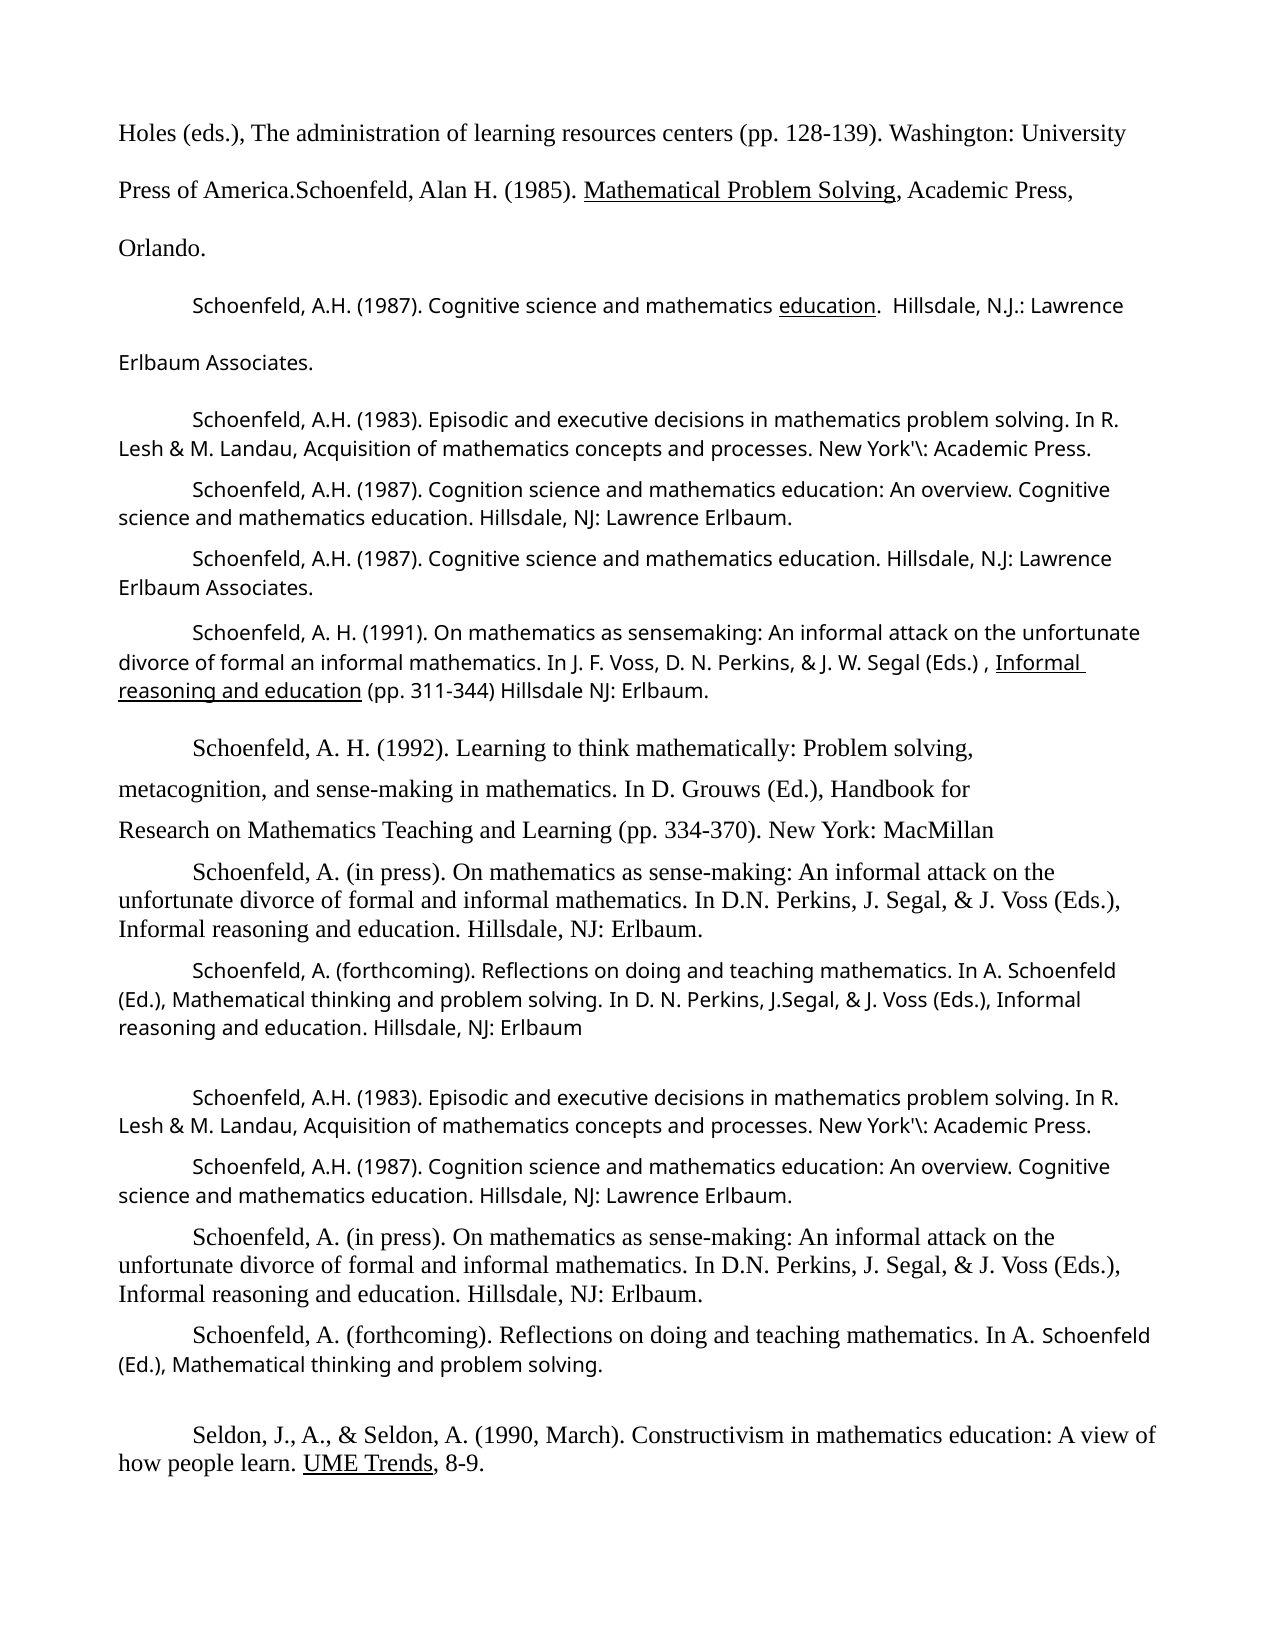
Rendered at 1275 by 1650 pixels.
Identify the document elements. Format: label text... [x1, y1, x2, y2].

text Schoenfeld, A.H. (1983). Episodic and executive decisions in mathematics problem solving. In R. Lesh & M. Landau, Acquisition of mathematics concepts and processes. New York'\: Academic Press. [118, 1083, 1157, 1140]
text Schoenfeld, A.H. (1987). Cognition science and mathematics education: An overview. Cognitive science and mathematics education. Hillsdale, NJ: Lawrence Erlbaum. [118, 1152, 1157, 1209]
text Schoenfeld, A.H. (1987). Cognitive science and mathematics education. Hillsdale, N.J: Lawrence Erlbaum Associates. [118, 544, 1157, 601]
text Schoenfeld, A. H. (1991). On mathematics as sensemaking: An informal attack on the unfortunate divorce of formal an informal mathematics. In J. F. Voss, D. N. Perkins, & J. W. Segal (Eds.) , Informal reasoning and education (pp. 311-344) Hillsdale NJ: Erlbaum. [118, 613, 1157, 704]
text Schoenfeld, A. (forthcoming). Reflections on doing and teaching mathematics. In A. Schoenfeld (Ed.), Mathematical thinking and problem solving. [118, 1321, 1157, 1378]
text Schoenfeld, A. H. (1992). Learning to think mathematically: Problem solving, [118, 733, 1157, 762]
text Seldon, J., A., & Seldon, A. (1990, March). Constructivism in mathematics education: A view of how people learn. UME Trends, 8-9. [118, 1420, 1157, 1477]
text Holes (eds.), The administration of learning resources centers (pp. 128-139). Washington: University Press of America.Schoenfeld, Alan H. (1985). Mathematical Problem Solving, Academic Press, Orlando. [118, 118, 1157, 262]
text metacognition, and sense-making in mathematics. In D. Grouws (Ed.), Handbook for [118, 774, 1157, 803]
text Schoenfeld, A.H. (1987). Cognitive science and mathematics education. Hillsdale, N.J.: Lawrence Erlbaum Associates. [118, 291, 1157, 377]
text Research on Mathematics Teaching and Learning (pp. 334-370). New York: MacMillan [118, 815, 1157, 844]
text Schoenfeld, A.H. (1983). Episodic and executive decisions in mathematics problem solving. In R. Lesh & M. Landau, Acquisition of mathematics concepts and processes. New York'\: Academic Press. [118, 405, 1157, 462]
text Schoenfeld, A. (forthcoming). Reflections on doing and teaching mathematics. In A. Schoenfeld (Ed.), Mathematical thinking and problem solving. In D. N. Perkins, J.Segal, & J. Voss (Eds.), Informal reasoning and education. Hillsdale, NJ: Erlbaum [118, 955, 1157, 1042]
text Schoenfeld, A. (in press). On mathematics as sense-making: An informal attack on the unfortunate divorce of formal and informal mathematics. In D.N. Perkins, J. Segal, & J. Voss (Eds.), Informal reasoning and education. Hillsdale, NJ: Erlbaum. [118, 1222, 1157, 1308]
text Schoenfeld, A.H. (1987). Cognition science and mathematics education: An overview. Cognitive science and mathematics education. Hillsdale, NJ: Lawrence Erlbaum. [118, 475, 1157, 532]
text Schoenfeld, A. (in press). On mathematics as sense-making: An informal attack on the unfortunate divorce of formal and informal mathematics. In D.N. Perkins, J. Segal, & J. Voss (Eds.), Informal reasoning and education. Hillsdale, NJ: Erlbaum. [118, 857, 1157, 943]
